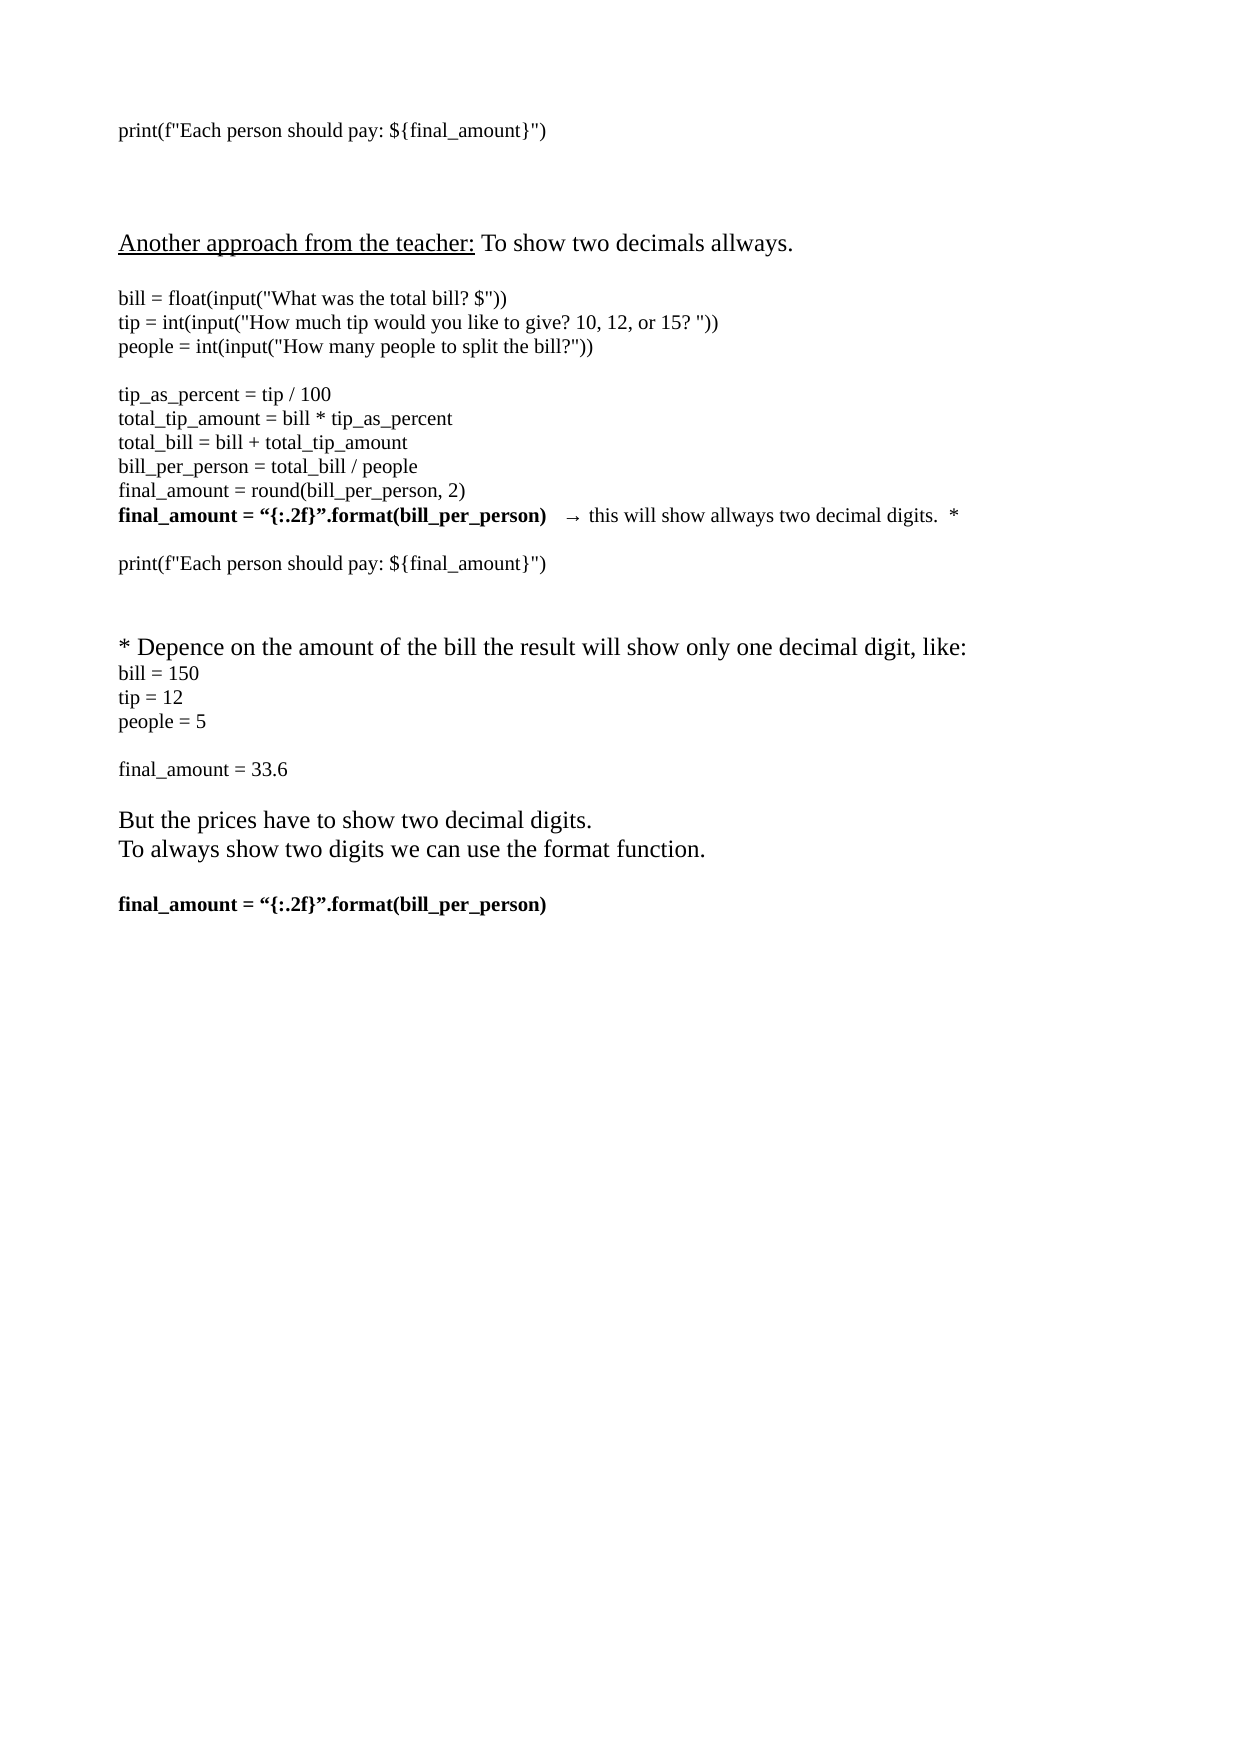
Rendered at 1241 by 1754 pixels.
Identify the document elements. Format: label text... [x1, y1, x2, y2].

text final_amount = 33.6 [118, 757, 1122, 781]
text bill = float(input("What was the total bill? $")) [118, 286, 1122, 310]
text To always show two digits we can use the format function. [118, 834, 1122, 863]
text tip = 12 [118, 685, 1122, 709]
text But the prices have to show two decimal digits. [118, 805, 1122, 834]
text tip = int(input("How much tip would you like to give? 10, 12, or 15? ")) [118, 310, 1122, 334]
text tip_as_percent = tip / 100 [118, 382, 1122, 406]
text people = int(input("How many people to split the bill?")) [118, 334, 1122, 358]
text final_amount = round(bill_per_person, 2) [118, 478, 1122, 502]
text total_bill = bill + total_tip_amount [118, 430, 1122, 454]
text final_amount = “{:.2f}”.format(bill_per_person) [118, 892, 1122, 916]
text print(f"Each person should pay: ${final_amount}") [118, 118, 1122, 142]
text bill = 150 [118, 661, 1122, 685]
text total_tip_amount = bill * tip_as_percent [118, 406, 1122, 430]
text people = 5 [118, 709, 1122, 733]
text print(f"Each person should pay: ${final_amount}") [118, 551, 1122, 575]
text Another approach from the teacher: To show two decimals allways. [118, 228, 1122, 257]
text bill_per_person = total_bill / people [118, 454, 1122, 478]
text final_amount = “{:.2f}”.format(bill_per_person) → this will show allways two decimal digits. * [118, 502, 1122, 527]
text * Depence on the amount of the bill the result will show only one decimal digit, like: [118, 632, 1122, 661]
